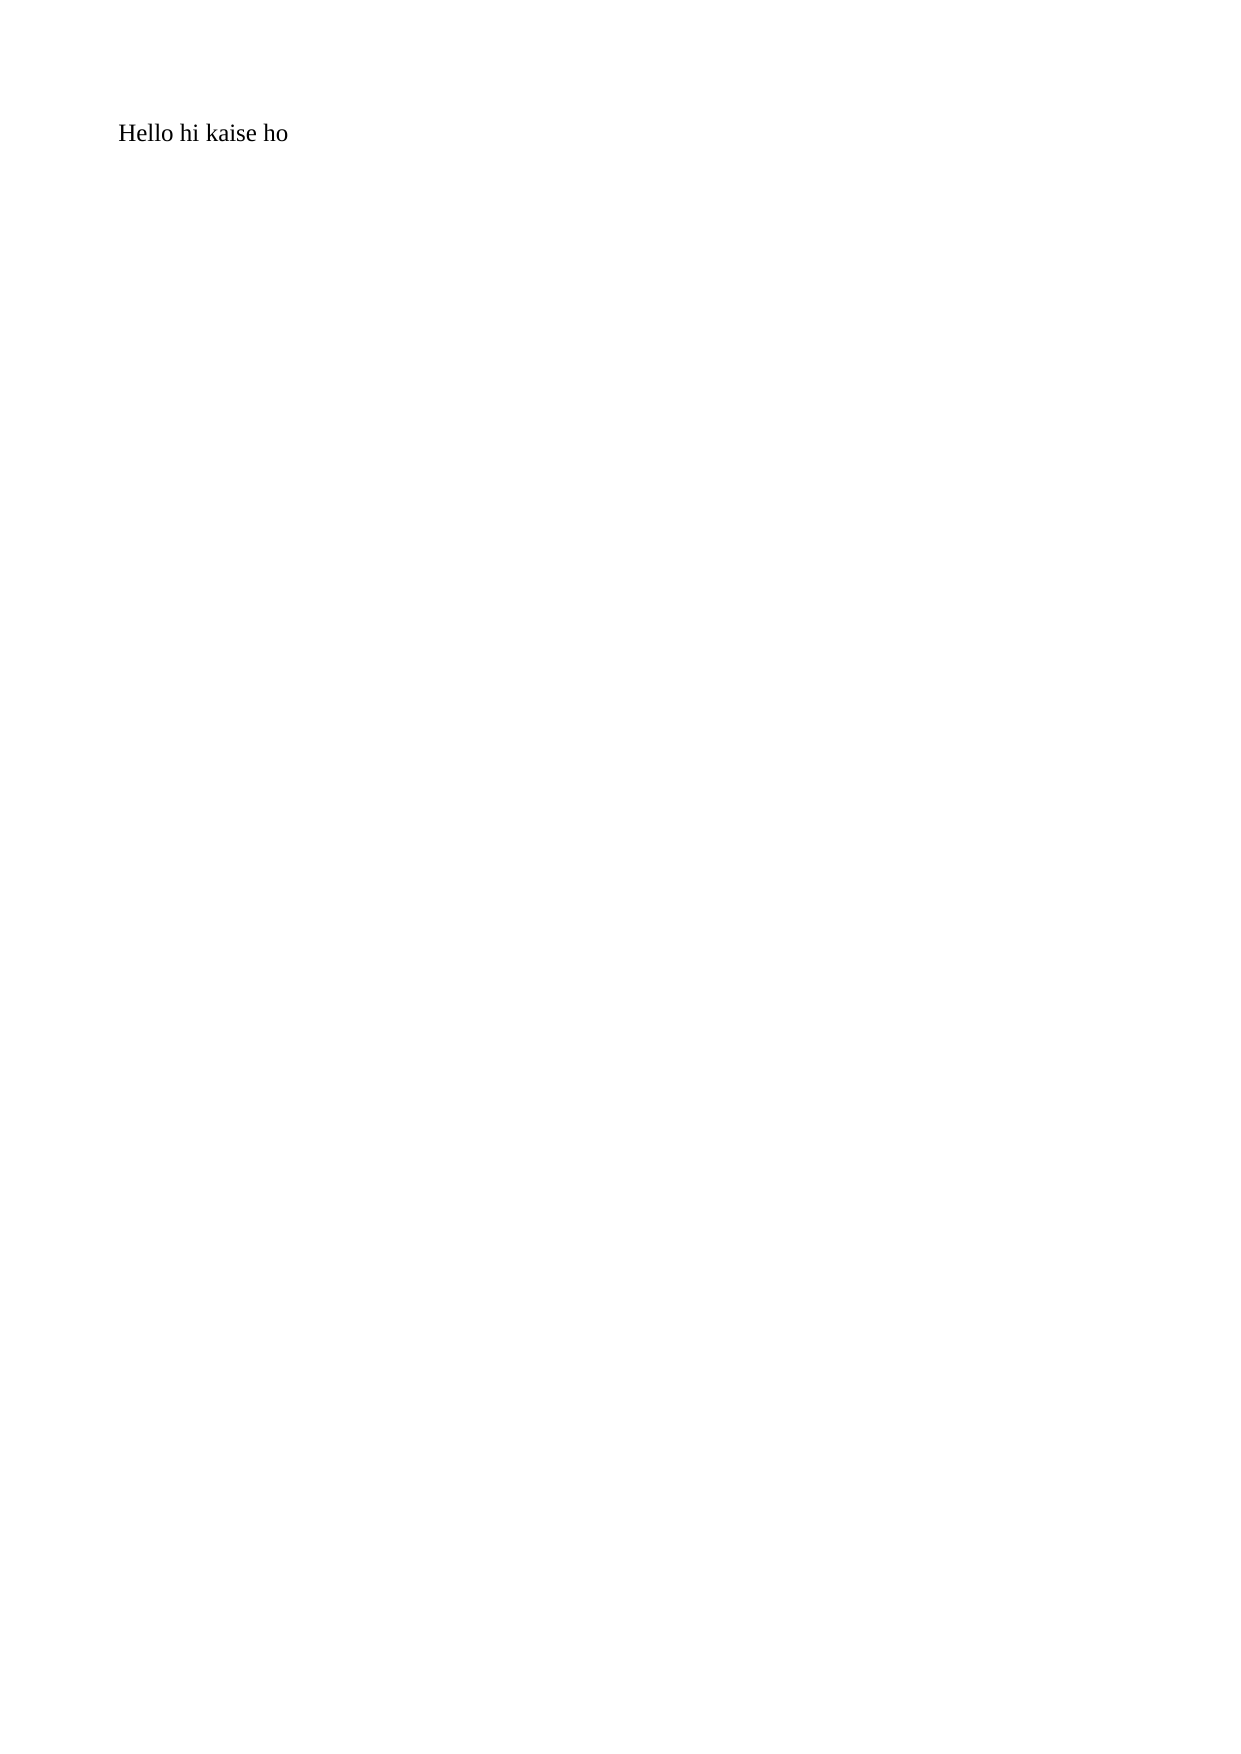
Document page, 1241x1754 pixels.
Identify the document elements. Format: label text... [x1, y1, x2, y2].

text Hello hi kaise ho [118, 118, 1122, 147]
